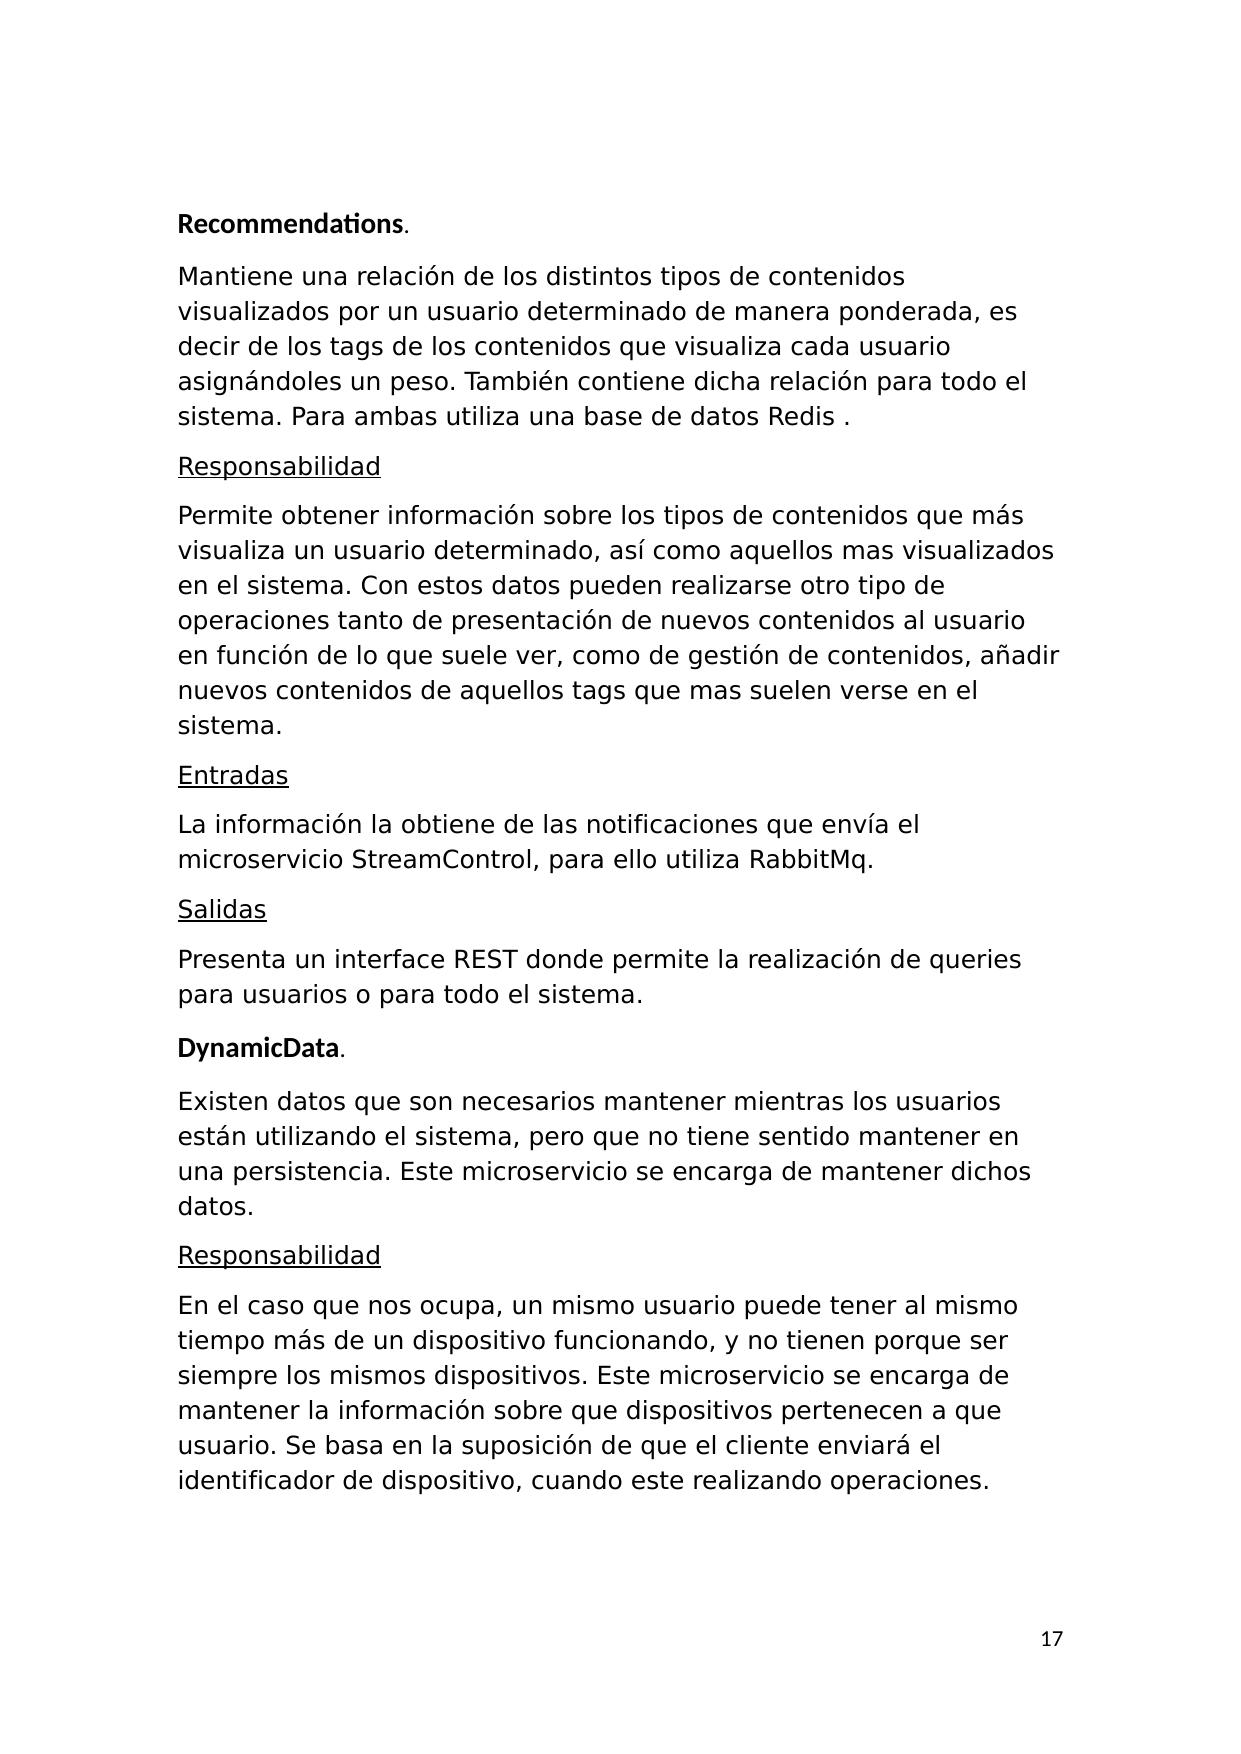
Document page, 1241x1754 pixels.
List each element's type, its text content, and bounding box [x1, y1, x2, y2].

text Responsabilidad [177, 452, 1063, 481]
text Entradas [177, 761, 1063, 790]
text Salidas [177, 895, 1063, 924]
text Permite obtener información sobre los tipos de contenidos que más visualiza un usuario determinado, así como aquellos mas visualizados en el sistema. Con estos datos pueden realizarse otro tipo de operaciones tanto de presentación de nuevos contenidos al usuario en función de lo que suele ver, como de gestión de contenidos, añadir nuevos contenidos de aquellos tags que mas suelen verse en el sistema. [177, 502, 1063, 741]
text Presenta un interface REST donde permite la realización de queries para usuarios o para todo el sistema. [177, 945, 1063, 1009]
text Responsabilidad [177, 1241, 1063, 1271]
text Recommendations. [177, 205, 1063, 241]
text En el caso que nos ocupa, un mismo usuario puede tener al mismo tiempo más de un dispositivo funcionando, y no tienen porque ser siempre los mismos dispositivos. Este microservicio se encarga de mantener la información sobre que dispositivos pertenecen a que usuario. Se basa en la suposición de que el cliente enviará el identificador de dispositivo, cuando este realizando operaciones. [177, 1291, 1063, 1495]
text Existen datos que son necesarios mantener mientras los usuarios están utilizando el sistema, pero que no tiene sentido mantener en una persistencia. Este microservicio se encarga de mantener dichos datos. [177, 1087, 1063, 1221]
text DynamicData. [177, 1029, 1063, 1065]
text La información la obtiene de las notificaciones que envía el microservicio StreamControl, para ello utiliza RabbitMq. [177, 811, 1063, 875]
text Mantiene una relación de los distintos tipos de contenidos visualizados por un usuario determinado de manera ponderada, es decir de los tags de los contenidos que visualiza cada usuario asignándoles un peso. También contiene dicha relación para todo el sistema. Para ambas utiliza una base de datos Redis . [177, 262, 1063, 432]
